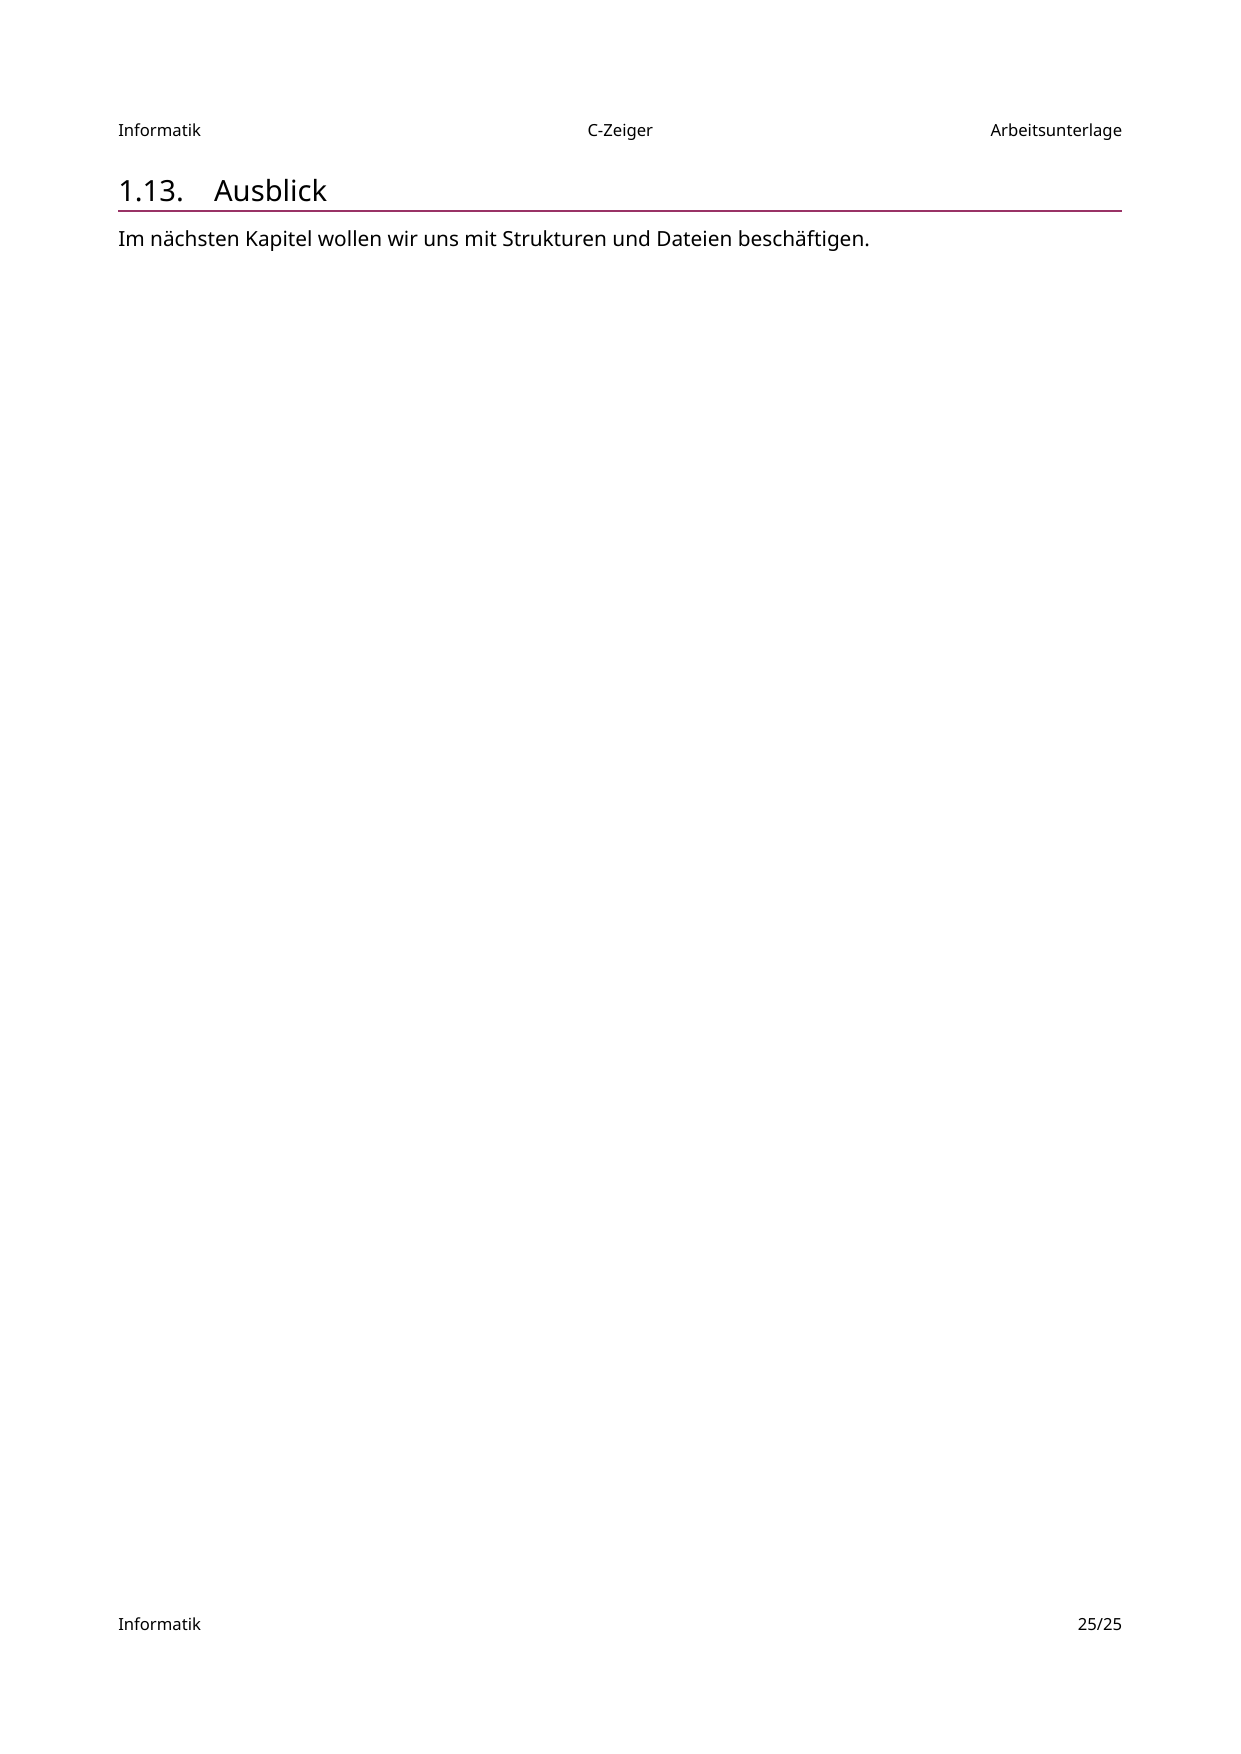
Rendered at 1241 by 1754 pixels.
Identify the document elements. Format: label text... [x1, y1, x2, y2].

subtitle Ausblick [118, 170, 1122, 210]
text Im nächsten Kapitel wollen wir uns mit Strukturen und Dateien beschäftigen. [118, 224, 1122, 253]
